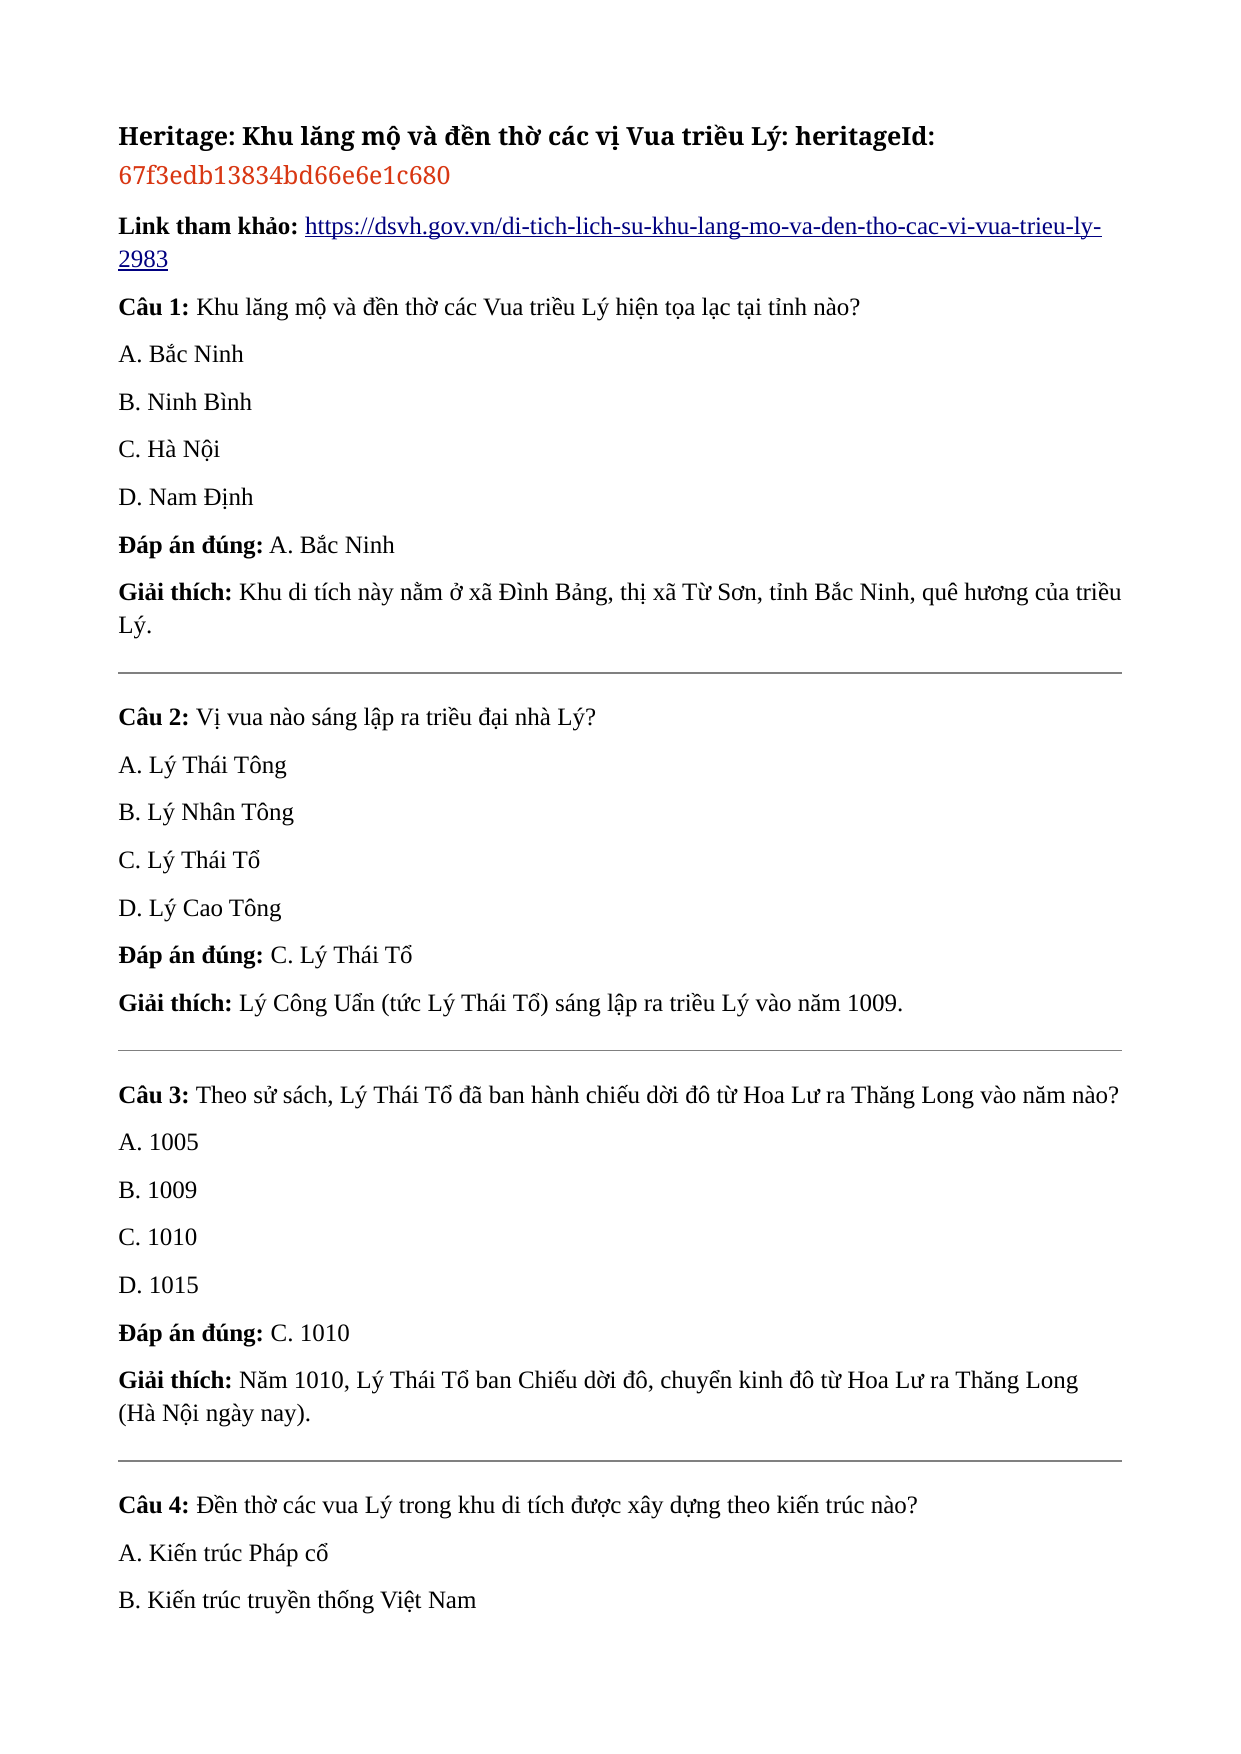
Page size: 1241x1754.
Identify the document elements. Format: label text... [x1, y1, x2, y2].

text Đáp án đúng: A. Bắc Ninh [118, 530, 1122, 558]
text A. 1005 [118, 1127, 1122, 1156]
text B. 1009 [118, 1175, 1122, 1204]
text Câu 3: Theo sử sách, Lý Thái Tổ đã ban hành chiếu dời đô từ Hoa Lư ra Thăng Long vào năm nào? [118, 1080, 1122, 1108]
text B. Lý Nhân Tông [118, 797, 1122, 826]
text B. Ninh Bình [118, 387, 1122, 416]
text Giải thích: Khu di tích này nằm ở xã Đình Bảng, thị xã Từ Sơn, tỉnh Bắc Ninh, quê hương của triều Lý. [118, 577, 1122, 639]
text C. Lý Thái Tổ [118, 845, 1122, 874]
text A. Bắc Ninh [118, 339, 1122, 368]
text Đáp án đúng: C. Lý Thái Tổ [118, 940, 1122, 969]
text Câu 4: Đền thờ các vua Lý trong khu di tích được xây dựng theo kiến trúc nào? [118, 1490, 1122, 1519]
text D. 1015 [118, 1270, 1122, 1299]
text Câu 1: Khu lăng mộ và đền thờ các Vua triều Lý hiện tọa lạc tại tỉnh nào? [118, 292, 1122, 320]
text C. Hà Nội [118, 434, 1122, 463]
text Đáp án đúng: C. 1010 [118, 1318, 1122, 1346]
text Heritage: Khu lăng mộ và đền thờ các vị Vua triều Lý: heritageId: 67f3edb13834bd66e6e1c680 [118, 118, 1122, 191]
text A. Kiến trúc Pháp cổ [118, 1538, 1122, 1567]
text Giải thích: Lý Công Uẩn (tức Lý Thái Tổ) sáng lập ra triều Lý vào năm 1009. [118, 988, 1122, 1017]
text C. 1010 [118, 1222, 1122, 1251]
text A. Lý Thái Tông [118, 750, 1122, 778]
text Giải thích: Năm 1010, Lý Thái Tổ ban Chiếu dời đô, chuyển kinh đô từ Hoa Lư ra Thăng Long (Hà Nội ngày nay). [118, 1365, 1122, 1427]
text D. Lý Cao Tông [118, 893, 1122, 921]
text Link tham khảo: https://dsvh.gov.vn/di-tich-lich-su-khu-lang-mo-va-den-tho-cac-vi-vua-trieu-ly-2983 [118, 211, 1122, 273]
text D. Nam Định [118, 482, 1122, 511]
text B. Kiến trúc truyền thống Việt Nam [118, 1585, 1122, 1614]
text Câu 2: Vị vua nào sáng lập ra triều đại nhà Lý? [118, 702, 1122, 731]
